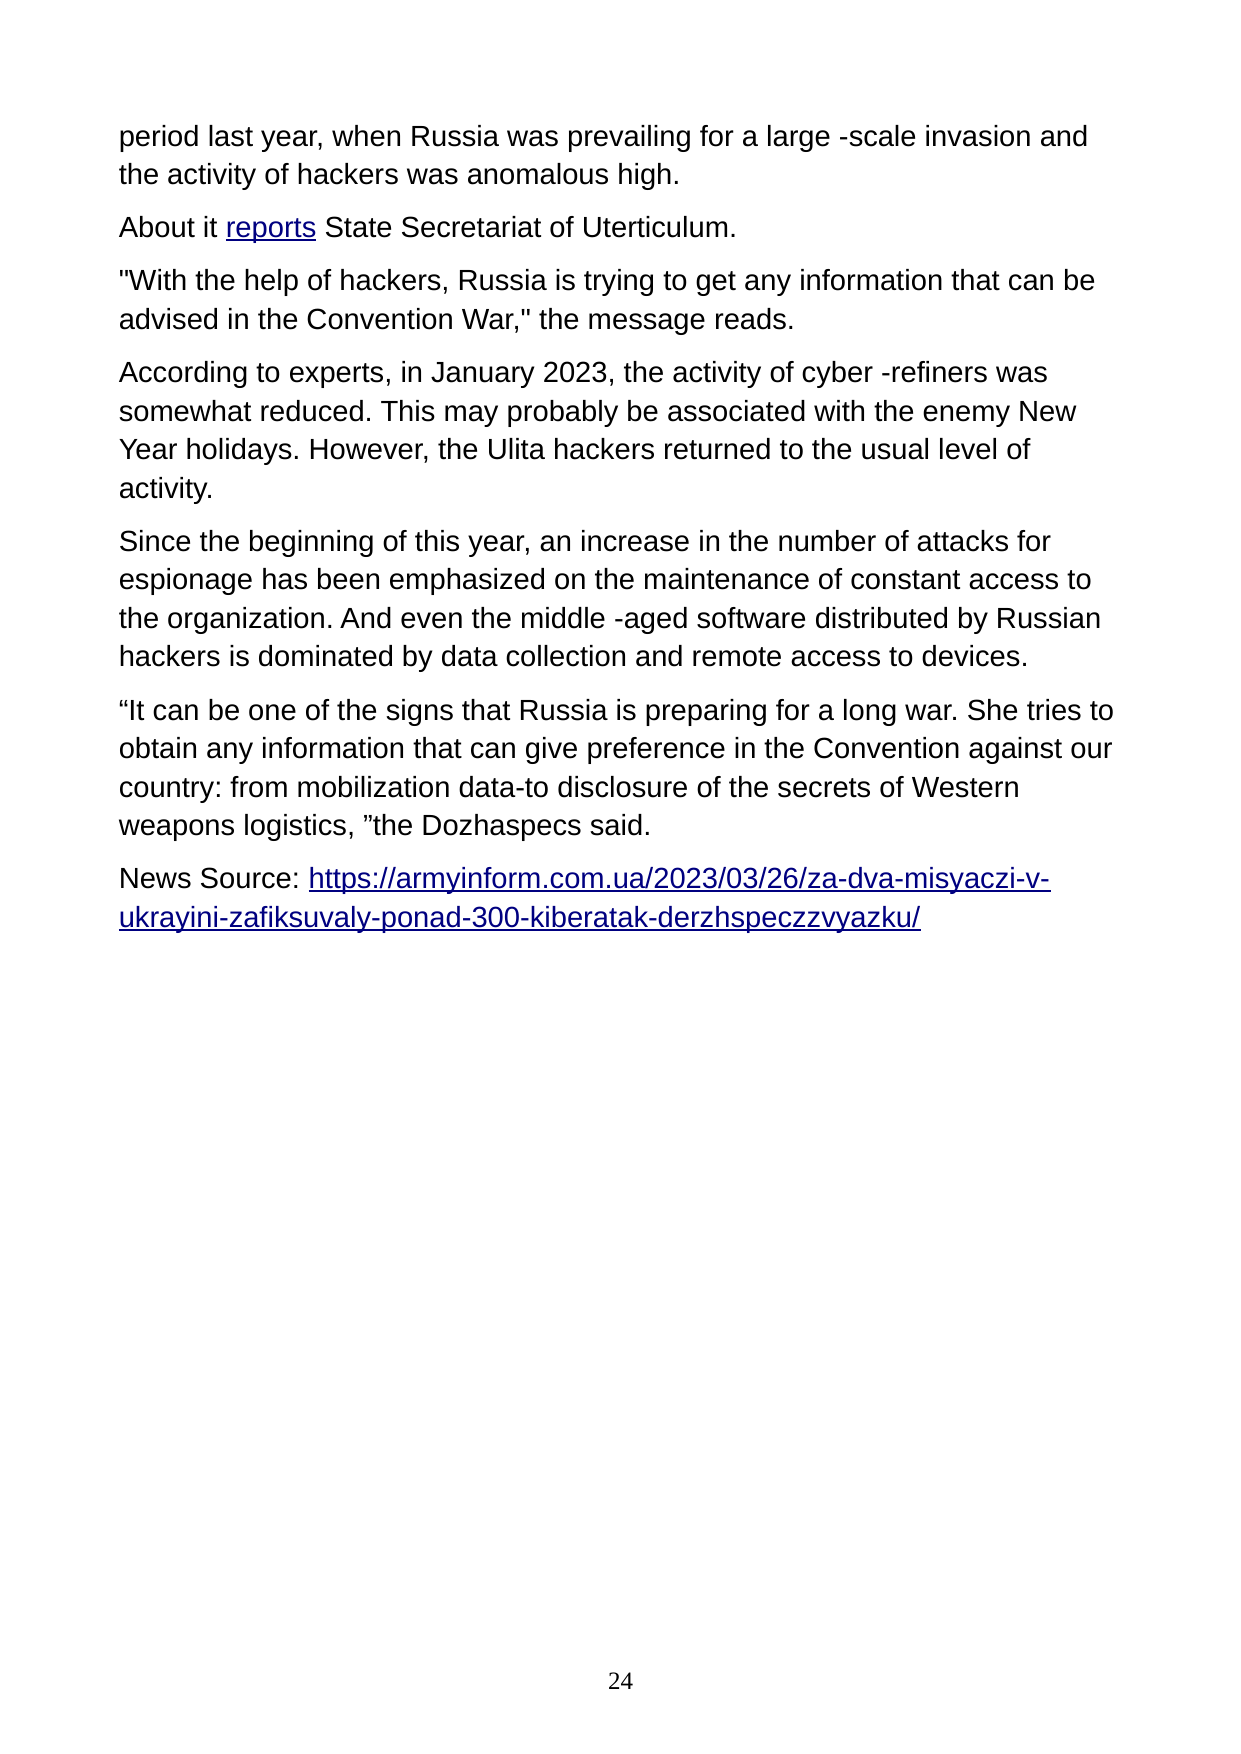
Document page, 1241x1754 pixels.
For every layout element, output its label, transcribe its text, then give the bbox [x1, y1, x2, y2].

text News Source: https://armyinform.com.ua/2023/03/26/za-dva-misyaczi-v-ukrayini-zafiksuvaly-ponad-300-kiberatak-derzhspeczzvyazku/ [118, 861, 1122, 933]
text period last year, when Russia was prevailing for a large -scale invasion and the activity of hackers was anomalous high. [118, 118, 1122, 191]
text Since the beginning of this year, an increase in the number of attacks for espionage has been emphasized on the maintenance of constant access to the organization. And even the middle -aged software distributed by Russian hackers is dominated by data collection and remote access to devices. [118, 524, 1122, 673]
text According to experts, in January 2023, the activity of cyber -refiners was somewhat reduced. This may probably be associated with the enemy New Year holidays. However, the Ulita hackers returned to the usual level of activity. [118, 355, 1122, 504]
text “It can be one of the signs that Russia is preparing for a long war. She tries to obtain any information that can give preference in the Convention against our country: from mobilization data-to disclosure of the secrets of Western weapons logistics, ”the Dozhaspecs said. [118, 692, 1122, 842]
text About it reports State Secretariat of Uterticulum. [118, 210, 1122, 244]
text "With the help of hackers, Russia is trying to get any information that can be advised in the Convention War," the message reads. [118, 263, 1122, 335]
